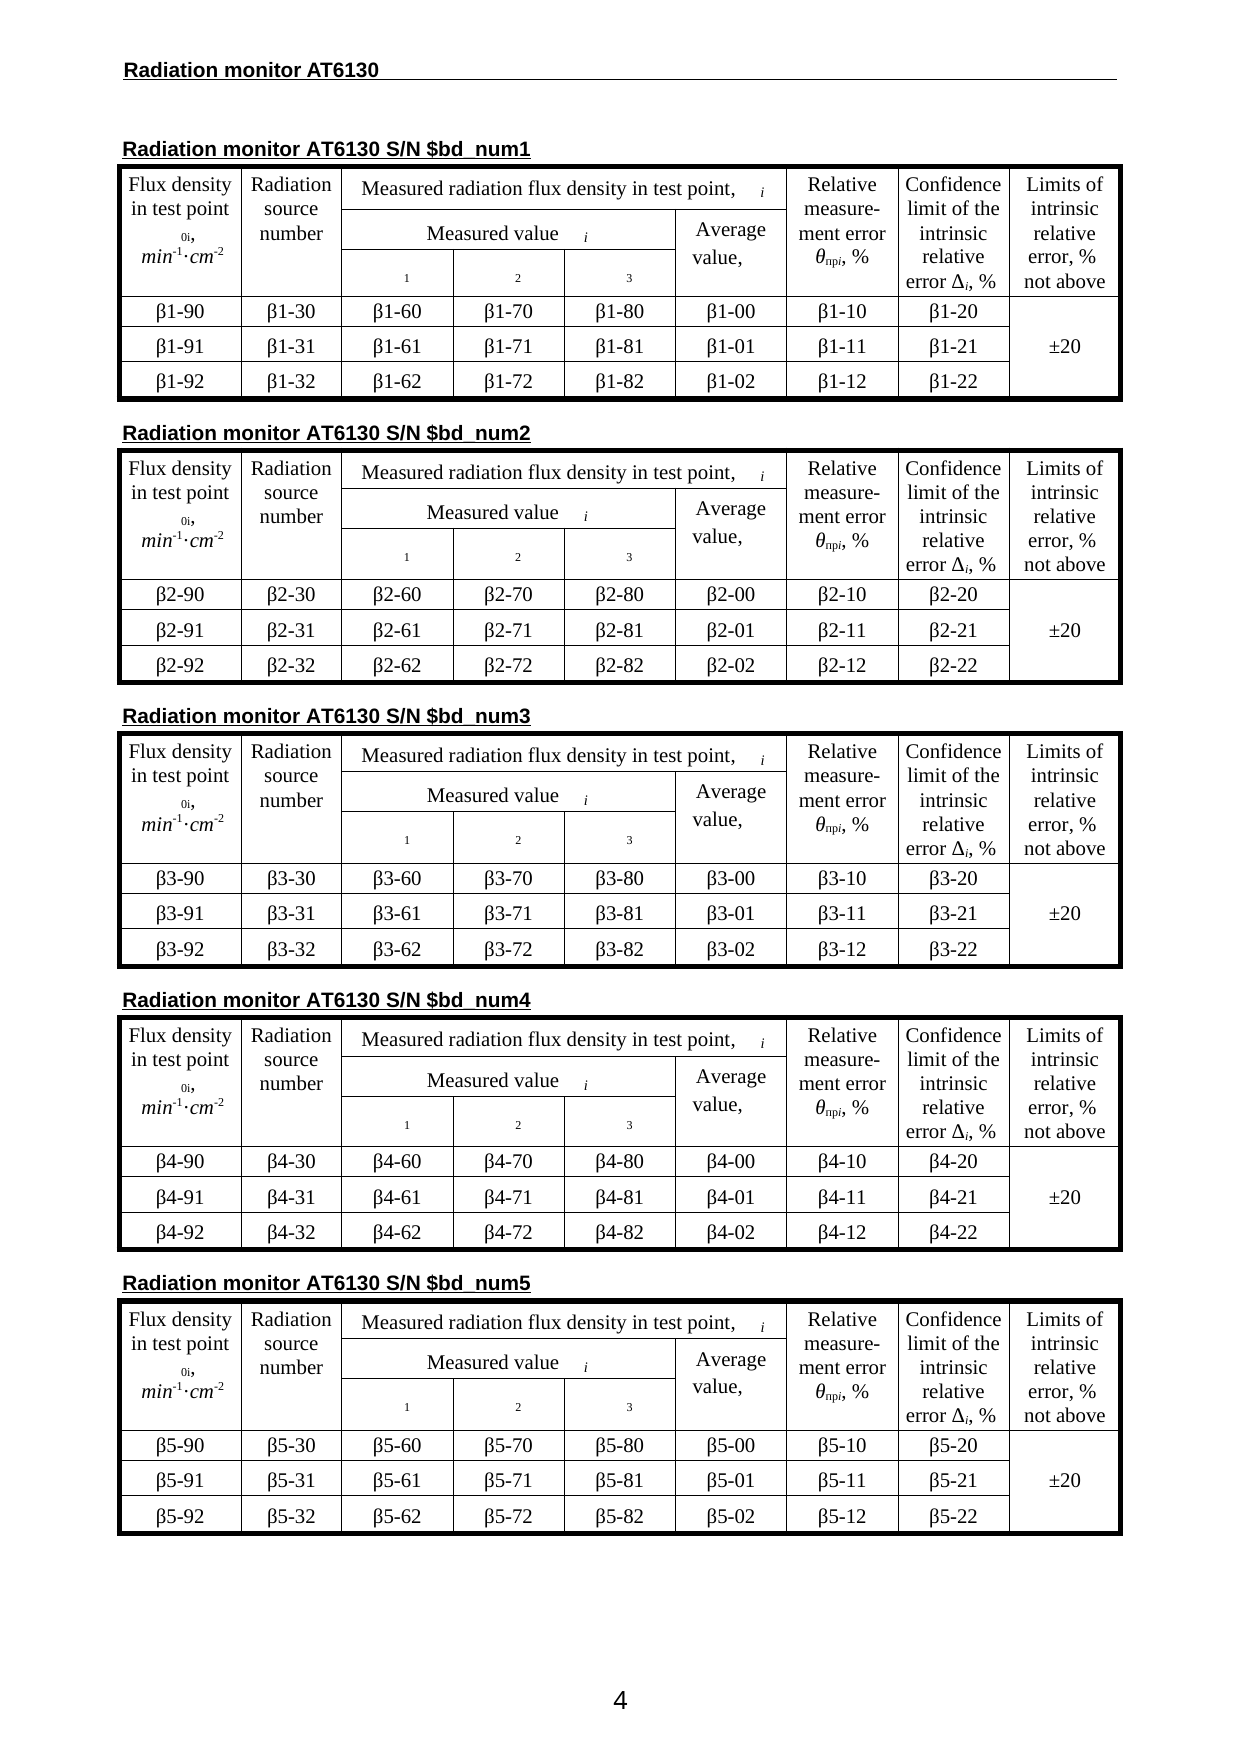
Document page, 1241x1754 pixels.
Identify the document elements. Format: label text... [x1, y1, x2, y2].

table_cell 3 [565, 1097, 675, 1146]
table_cell β1-31 [242, 327, 341, 361]
table_cell β1-80 [565, 297, 675, 326]
table_cell β2-61 [342, 610, 453, 645]
table_cell Measured value i [342, 210, 675, 249]
table_cell β3-62 [342, 929, 453, 963]
table_cell ±20 [1010, 1431, 1118, 1531]
table_cell Measured value i [342, 1057, 675, 1096]
table_cell Confidence limit of the intrinsic relative error Δi, % [899, 169, 1009, 296]
table_cell Measured radiation flux density in test point, i [342, 1020, 786, 1056]
table_cell β5-61 [342, 1461, 453, 1495]
table_header Radiation monitor AT6130 S/N $bd_num1 [119, 118, 1120, 164]
table_cell β5-10 [787, 1431, 898, 1460]
table_cell Limits of intrinsic relative error, % not above [1010, 736, 1118, 863]
table_cell 2 [454, 1097, 564, 1146]
table_cell β3-31 [242, 894, 341, 928]
table_cell Limits of intrinsic relative error, % not above [1010, 1304, 1118, 1430]
table_cell β4-91 [122, 1177, 241, 1212]
table_cell β1-71 [454, 327, 564, 361]
table_cell 3 [565, 529, 675, 579]
table_cell Flux density in test point 0i, min-1·cm-2 [122, 453, 241, 579]
table_cell β1-20 [899, 297, 1009, 326]
table_cell β4-70 [454, 1147, 564, 1176]
table_cell β2-82 [565, 646, 675, 680]
table_cell β4-22 [899, 1213, 1009, 1247]
table_cell β2-92 [122, 646, 241, 680]
table_cell β4-02 [676, 1213, 786, 1247]
table_cell 2 [454, 1379, 564, 1430]
table_cell 2 [454, 812, 564, 863]
table_cell β1-02 [676, 362, 786, 396]
table_cell Average value,  [676, 772, 786, 863]
table_cell β2-00 [676, 580, 786, 609]
table_cell β4-71 [454, 1177, 564, 1212]
table_cell Relative measure-ment error θпрi, % [787, 453, 898, 579]
table_cell Limits of intrinsic relative error, % not above [1010, 453, 1118, 579]
table_cell β4-20 [899, 1147, 1009, 1176]
table_cell Radiation source number [242, 1304, 341, 1430]
table_cell Radiation source number [242, 453, 341, 579]
table_cell Flux density in test point 0i, min-1·cm-2 [122, 169, 241, 296]
table_cell 1 [342, 812, 453, 863]
table_cell β2-30 [242, 580, 341, 609]
table_cell β1-21 [899, 327, 1009, 361]
table_cell β5-12 [787, 1496, 898, 1531]
table_cell β3-02 [676, 929, 786, 963]
table_cell β2-31 [242, 610, 341, 645]
table_cell β4-90 [122, 1147, 241, 1176]
table_cell β3-61 [342, 894, 453, 928]
table_cell β5-32 [242, 1496, 341, 1531]
table_cell Measured value i [342, 1339, 675, 1378]
table_cell 1 [342, 1379, 453, 1430]
table_cell β4-62 [342, 1213, 453, 1247]
table_cell β1-32 [242, 362, 341, 396]
table_cell β2-21 [899, 610, 1009, 645]
table_cell Confidence limit of the intrinsic relative error Δi, % [899, 736, 1009, 863]
table_cell 2 [454, 529, 564, 579]
table_cell β1-72 [454, 362, 564, 396]
table_cell β5-70 [454, 1431, 564, 1460]
table_cell β2-72 [454, 646, 564, 680]
table_cell β5-81 [565, 1461, 675, 1495]
table_cell Measured radiation flux density in test point, i [342, 453, 786, 488]
table_cell β4-00 [676, 1147, 786, 1176]
table_cell Flux density in test point 0i, min-1·cm-2 [122, 1304, 241, 1430]
table_cell β3-92 [122, 929, 241, 963]
table_header Radiation monitor AT6130 S/N $bd_num4 [119, 969, 1120, 1015]
table_cell β4-12 [787, 1213, 898, 1247]
table_cell Average value,  [676, 489, 786, 579]
table_cell Average value,  [676, 1339, 786, 1430]
table_cell β3-72 [454, 929, 564, 963]
table_cell Measured value i [342, 772, 675, 811]
table_cell β1-81 [565, 327, 675, 361]
table_cell β3-11 [787, 894, 898, 928]
table_cell 1 [342, 250, 453, 296]
table_cell β1-62 [342, 362, 453, 396]
table_cell β3-30 [242, 864, 341, 893]
table_header Radiation monitor AT6130 S/N $bd_num2 [119, 402, 1120, 448]
table_cell β2-62 [342, 646, 453, 680]
table_cell β2-91 [122, 610, 241, 645]
table_cell β2-32 [242, 646, 341, 680]
table_cell Measured radiation flux density in test point, i [342, 169, 786, 209]
table_cell β1-22 [899, 362, 1009, 396]
table_cell β5-01 [676, 1461, 786, 1495]
table_cell β3-12 [787, 929, 898, 963]
table_cell Limits of intrinsic relative error, % not above [1010, 169, 1118, 296]
table_cell β4-10 [787, 1147, 898, 1176]
table_cell β2-71 [454, 610, 564, 645]
table_cell β2-60 [342, 580, 453, 609]
table_cell ±20 [1010, 864, 1118, 963]
table_cell β4-32 [242, 1213, 341, 1247]
table_cell β4-61 [342, 1177, 453, 1212]
table_cell β2-12 [787, 646, 898, 680]
table_cell β1-91 [122, 327, 241, 361]
table_cell β5-02 [676, 1496, 786, 1531]
table_cell β1-00 [676, 297, 786, 326]
table_cell ±20 [1010, 297, 1118, 396]
table_cell β2-90 [122, 580, 241, 609]
table_cell β1-60 [342, 297, 453, 326]
table_cell β1-10 [787, 297, 898, 326]
table_cell Measured radiation flux density in test point, i [342, 1304, 786, 1338]
table_cell β2-10 [787, 580, 898, 609]
table_cell β4-21 [899, 1177, 1009, 1212]
table_cell β3-22 [899, 929, 1009, 963]
table_cell β2-70 [454, 580, 564, 609]
table_cell Relative measure-ment error θпрi, % [787, 736, 898, 863]
table_cell Radiation source number [242, 736, 341, 863]
table_cell β4-11 [787, 1177, 898, 1212]
table_cell β4-81 [565, 1177, 675, 1212]
table_cell β3-71 [454, 894, 564, 928]
table_cell β4-82 [565, 1213, 675, 1247]
table_cell β3-91 [122, 894, 241, 928]
table_cell 1 [342, 529, 453, 579]
table_cell β4-31 [242, 1177, 341, 1212]
table_cell β5-92 [122, 1496, 241, 1531]
table_cell β3-21 [899, 894, 1009, 928]
table_cell Confidence limit of the intrinsic relative error Δi, % [899, 1304, 1009, 1430]
table_cell β3-60 [342, 864, 453, 893]
table_cell Flux density in test point 0i, min-1·cm-2 [122, 1020, 241, 1146]
table_cell β4-92 [122, 1213, 241, 1247]
table_cell β2-11 [787, 610, 898, 645]
table_cell β3-82 [565, 929, 675, 963]
table_cell β5-00 [676, 1431, 786, 1460]
table_cell β3-20 [899, 864, 1009, 893]
table_cell β1-90 [122, 297, 241, 326]
table_cell β4-30 [242, 1147, 341, 1176]
table_header Radiation monitor AT6130 S/N $bd_num3 [119, 685, 1120, 731]
table_cell β1-82 [565, 362, 675, 396]
table_cell β4-80 [565, 1147, 675, 1176]
table_cell Relative measure-ment error θпрi, % [787, 1304, 898, 1430]
table_cell Relative measure-ment error θпрi, % [787, 169, 898, 296]
table_header Radiation monitor AT6130 S/N $bd_num5 [119, 1252, 1120, 1298]
table_cell β3-70 [454, 864, 564, 893]
table_cell β2-02 [676, 646, 786, 680]
table_cell Average value,  [676, 1057, 786, 1146]
table_cell β2-80 [565, 580, 675, 609]
table_cell ±20 [1010, 1147, 1118, 1247]
table_cell β4-01 [676, 1177, 786, 1212]
table_cell β4-60 [342, 1147, 453, 1176]
table_cell 3 [565, 250, 675, 296]
table_cell β3-10 [787, 864, 898, 893]
table_cell β3-00 [676, 864, 786, 893]
table_cell Limits of intrinsic relative error, % not above [1010, 1020, 1118, 1146]
table_cell β1-12 [787, 362, 898, 396]
table_cell Confidence limit of the intrinsic relative error Δi, % [899, 453, 1009, 579]
table_cell β2-20 [899, 580, 1009, 609]
table_cell β2-01 [676, 610, 786, 645]
table_cell β5-82 [565, 1496, 675, 1531]
table_cell β5-90 [122, 1431, 241, 1460]
table_cell β5-11 [787, 1461, 898, 1495]
table_cell β1-30 [242, 297, 341, 326]
table_cell Relative measure-ment error θпрi, % [787, 1020, 898, 1146]
table_cell 2 [454, 250, 564, 296]
table_cell Measured value i [342, 489, 675, 528]
table_cell Average value,  [676, 210, 786, 296]
table_cell β5-31 [242, 1461, 341, 1495]
table_cell β5-30 [242, 1431, 341, 1460]
table_cell ±20 [1010, 580, 1118, 680]
table_cell β3-01 [676, 894, 786, 928]
table_cell 3 [565, 812, 675, 863]
table_cell β2-81 [565, 610, 675, 645]
table_cell β1-92 [122, 362, 241, 396]
table_cell β5-72 [454, 1496, 564, 1531]
table_cell β3-80 [565, 864, 675, 893]
table_cell β5-21 [899, 1461, 1009, 1495]
table_cell Confidence limit of the intrinsic relative error Δi, % [899, 1020, 1009, 1146]
table_cell β1-70 [454, 297, 564, 326]
table_cell β1-61 [342, 327, 453, 361]
table_cell β5-71 [454, 1461, 564, 1495]
table_cell 1 [342, 1097, 453, 1146]
table_cell Flux density in test point 0i, min-1·cm-2 [122, 736, 241, 863]
table_cell β1-01 [676, 327, 786, 361]
table_cell β5-20 [899, 1431, 1009, 1460]
table_cell β3-32 [242, 929, 341, 963]
table_cell Radiation source number [242, 169, 341, 296]
table_cell β5-91 [122, 1461, 241, 1495]
table_cell β2-22 [899, 646, 1009, 680]
table_cell β5-80 [565, 1431, 675, 1460]
table_cell β1-11 [787, 327, 898, 361]
table_cell 3 [565, 1379, 675, 1430]
table_cell β5-60 [342, 1431, 453, 1460]
table_cell Radiation source number [242, 1020, 341, 1146]
table_cell β3-90 [122, 864, 241, 893]
table_cell β3-81 [565, 894, 675, 928]
table_cell Measured radiation flux density in test point, i [342, 736, 786, 771]
table_cell β5-22 [899, 1496, 1009, 1531]
table_cell β4-72 [454, 1213, 564, 1247]
table_cell β5-62 [342, 1496, 453, 1531]
